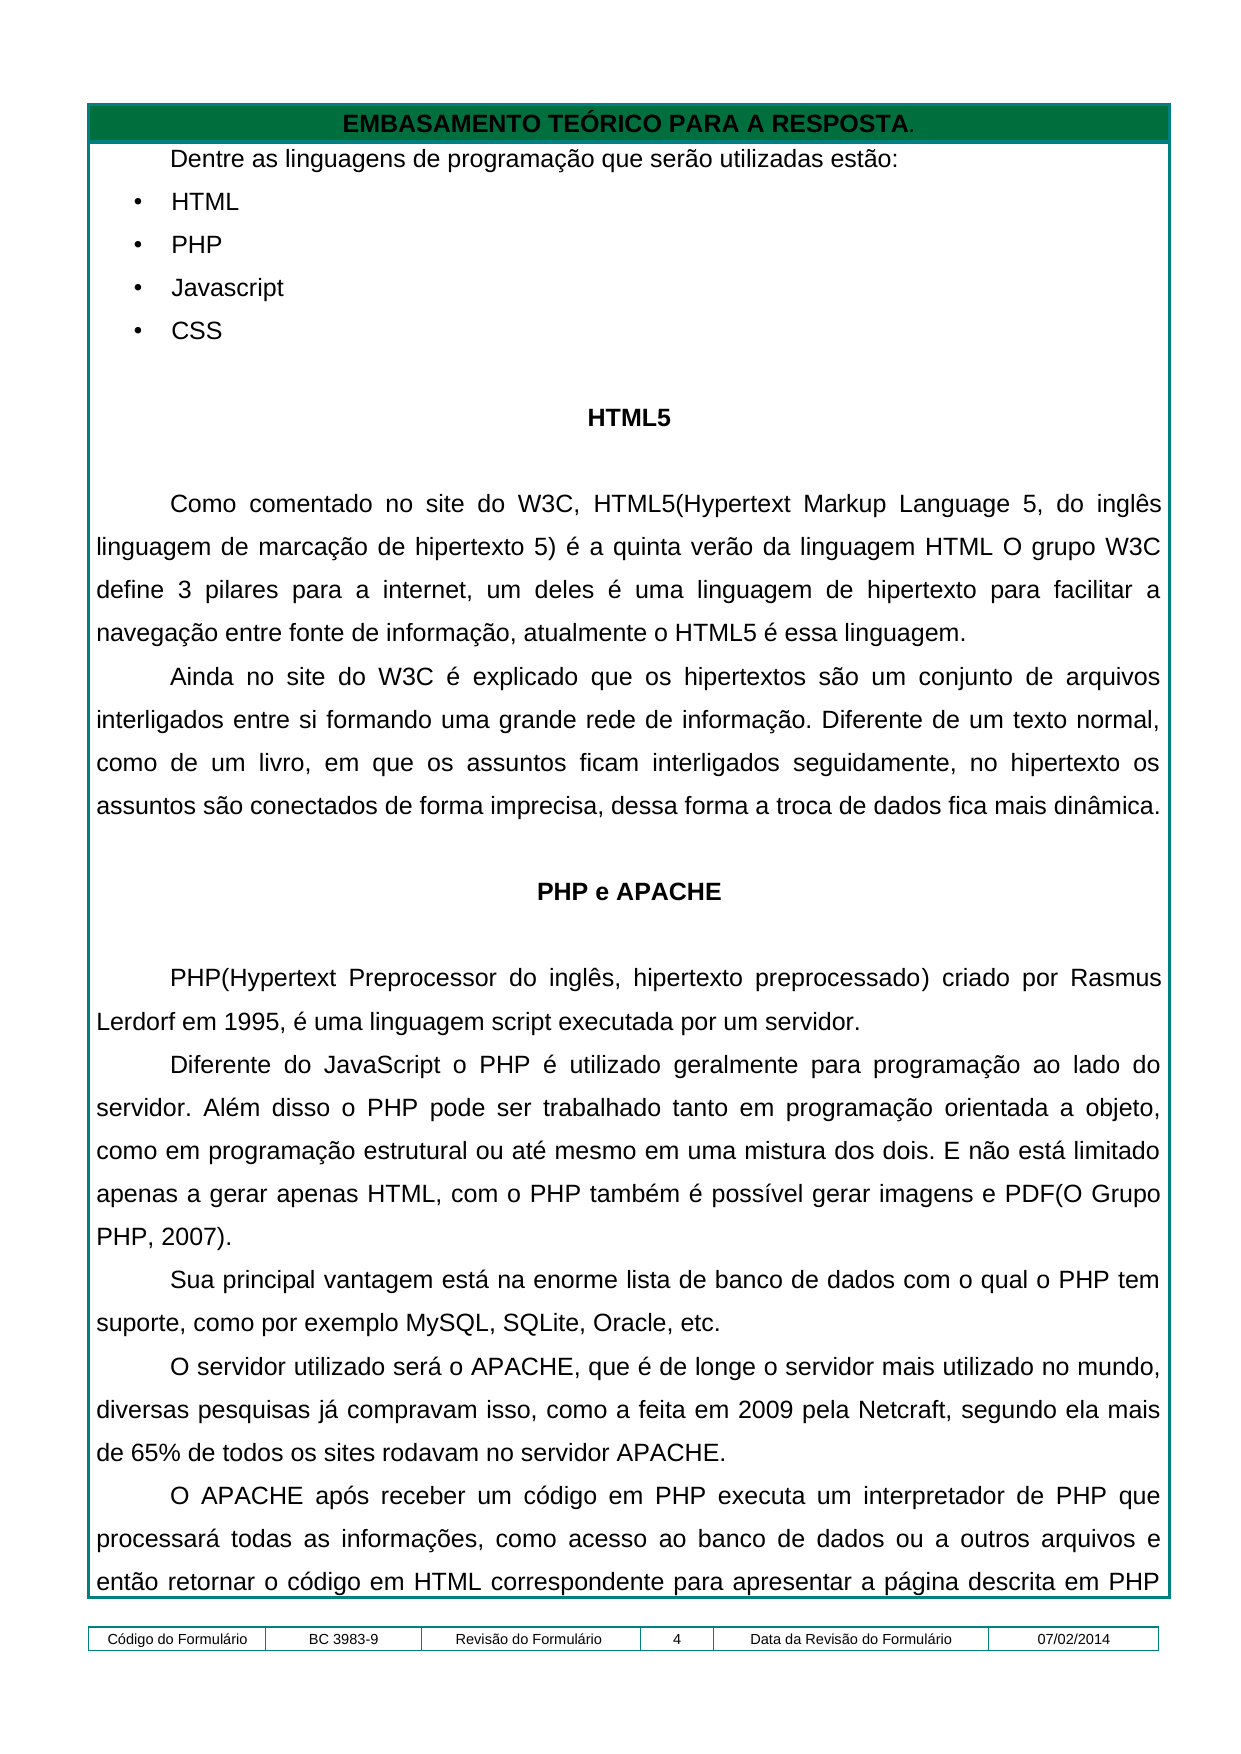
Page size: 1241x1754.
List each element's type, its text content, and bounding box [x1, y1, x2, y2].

table_header EMBASAMENTO TEÓRICO PARA A RESPOSTA. [90, 106, 1168, 140]
table_cell Zoobotânico Padre Raulino Reitz O projeto será realizado em prol da Fundação Ecológica e Zoobotânica de Brusque-SC, também conhecida como Parque Ecológico, Zoobotânico Padre Raulino Reitz ou apenas como Zoobotânico, foi inaugurado no dia 19 de setembro de 1992. No início a fundação contava apenas com 39 recintos, em sua maior parte aves, e com uma área de 120Km² em meio a mata nativa. Em 2009 a fundação obteve uma autorização para poder manejar 64 espécies diferentes de animais. Atualmente expõe 150 animais de 64 espécies entre répteis, aves e mamíferos, nativos da região, assim como espécies exóticas. Anualmente a fundação atende em média 40.000 alunos da região, gerando educação informal, visando a consciência ambiental. Fonte:http://goo.gl/rrPfh4 , Acesso em: 27/03/2014 Mesmo com essa magnitude, a fundação não possui nenhum tipo de software(programa de computador) para auxiliar em seu plano de manejo, e essa foi a motivação para o desenvolvimento do projeto. Elicitação O primeiro passo que deve ser dado em um projeto de software é a elicitação, pois, como diz Aramos,2009 “Cabe à elicitação a tarefa de identificar os fatos que compõem os requisitos do Sistema, de forma a prover o mais correto e mais completo entendimento do que é demandado daquele software”.Ou seja,é o pontapé inicial.A partir da fase de elicitação é que será definido o que terá que ser desenvolvido para suprir as necessidades do cliente, sem ela é muito difícil produzir um software que atenda as necessidades do cliente.Existem várias técnicas de fazer a elicitação de um projeto, tais como: Entrevista, leitura de documentos, questionários, análise de protocolos, entre outras. A técnica escolhida para extrair dados do cliente, ou seja, do parque Zoobotânico foi a pesquisa de campo, na informática isso é chamado de “análise in loco”. Nessa técnica o analista vai até o local onde será implantado o software a fim de entender como funciona o negócio, identificando os problemas existentes. A análise in loco é uma das técnicas mais completas para a se fazer a elicitação não só por misturar muitas outras técnicas, como entrevistas e leituras de documentos, mas principalmente por permitir ao analista ver de perto a situação do cliente e assim identificar pequenos problemas que passariam despercebidos pelo cliente. Em todas as visitas ao Zoobotânico foi coletado cada vez mais dados por meio de conversas com os funcionários do local e por leitura dos documentos que se encontram em anexo, os quais demonstram como os animais são acompanhados e seus dados são armazenados de forma arcaica. UML Para auxiliar na análise de requisitos foram utilizados dois diagramas da UML, o diagrama de caso de uso e o diagrama de classe.UML significa Unified Modeling Language ou linguagem de modelagem unificada.Ou seja, tem como objetivo estabelecer uma linguagem padrão(unificada) de modelagem de dados para que qualquer desenvolvedor, seja ele de qualquer linguagem, consiga visualizar e interpretar qualquer diagrama UML e assim entender o projeto. A modelagem de dados feita pelos diagramas UML é essencial para se fazer uma elicitação de qualidade e garantir o entendimento de todos os participantes do projeto, como afirma Rosa, 2014: “Modelagem de software é a atividade de construir modelos que expliquem as características ou o comportamento de um software ou de um sistema de software. Na construção do software os modelos podem ser usados na identificação das características e funcionalidades que o software deverá prover (análise de requisitos), e no planejamento de sua construção. Frequentemente a modelagem de software usa algum tipo de notação gráfica e são apoiados pelo uso de ferramentas”. Os diagramas UML são recursos muito utilizados em processos de desenvolvimento de software tradicionais, como o RUP(Rational Unified Process).O primeiro utilizado no projeto do Zoobotânico foi o diagrama de caso de uso. Esse diagrama descreve as funcionalidades de um programa narrando o que cada ator (usuário do sistema) poderá fazer no programa.Os atores são representados por bonecos e os casos de uso por elipses.Assim como explica Sampaio,2007: “Um diagrama de Caso de Uso descreve um cenário que mostra as funcionalidades do sistema do ponto de vista do usuário.” A seguir está o diagrama de casos de uso que resume basicamente o funcionamento do software. Existirem três tipos de usuários com diferentes permissões: o Administrador, o veterinário e o Técnico. Conforme ilustrado abaixo, o administrador está no topo da hierarquia, portanto assume todas as funções dos demais usuários além de poder executar as funções restritas a ele, que no caso são voltadas ao gerenciamento dos demais usuários, recintos e exclusão de informações.O administrador será o único que poderá cadastrar e editar recintos, cadastrar e editar outros usuários como também tem a permissão de excluir um animal e uma espécie.Já o Veterinário pode fazer tudo o que um técnico(funcionário comum) pode fazer, distinguindo -se apenas pelo fato de que ele pode editar o histórico clínico de um animal.Resta ao técnico efetuar o cadastro e edição de espécies e animais, buscar(listar) animais, espécies, recintos e histórico veterinário. Em anexo se encontra um documento contendo a descrição completa dos casos de uso do sistema, como também, a descrição dos requisitos do software (pontos essenciais para garantir que o software funcione corretamente). Fonte: Elaborado pelos autores. O segundo diagrama utilizado foi o diagrama de classes.Esse diagrama tem como principal objetivo fazer a especificação de um sistema orientado a objetos, sendo assim um dos mais utilizados na UML.Ele descreve da forma mais aproximada a estrutura do código de um programa, mostrando o conjunto de classes com seus atributos e métodos e o relacionamento entre as classes. Para entendê-lo melhor, deve-se ter uma noção de programação orientada a objetos(POO), que consiste em tentar assimilar os objetos do mundo real com o mundo digital.Na POO utiliza-se classes, que definem os atributos e métodos dos objetos.Por exemplo, existe uma classe Cachorro que possuí atributos como cor do pelo e cor dos olhos, como também métodos(ações) de latir e andar.Então cria-se um objeto com o nome de Rex e diz-se que Rex é do tipo Cachorro, a partir desse momento Rex(objeto) passa a ser uma instância da classe(Cachorro).(Macoratti, 2004). Além disso, outras características da POO são a reutilização de código e a questão da organização dividindo o código em classes. Para auxiliar na programação orientada a objetos criou-se o seguinte diagrama de classes: Fonte: Elaborado pelos autores. Cada item esta representado por números em vermelho na imagem. Item 1- Animal: Nome da classe. Item 2- São os atributos que a classe 'Animal' ira possuir; '-' significa que é privada e não pode ser visualizado dentro da classe animal, seguido do nome do atributo e então o tipo de dado que ele receberá, podendo ser 'string' que são textos, 'char' apenas um caractere, 'DATE' uma data, 'INT' números inteiros e 'BLOB' qualquer tipo de dado. Item 3- São as funções da classe; '+' significa que a função é publica e pode ser chamada em qualquer outra parte do projeto, após isso vem o nome da função. 'Void' significa que a função não retorna valor binário, apenas executa a ação. Item 4- Relacionamento entre duas classes, no caso 'Animal' e 'Espécie'. O número um e a letra 'n' determinam que a classe 'Animal' esta ligada a uma única 'Espécie', já a classe 'Espécie' esta ligadas a tantos Animais quão necessário. Item 5- Relacionamento entre as classes 'Animal' e 'Recinto'. Um recinto pode conter vários animais, mas um animal só pode estar em um recinto. Item 6- Faz uma conexão entre as classes 'Animal' e 'infoVeterinario' com 'Observação' e 'Usuário'. Tal ligação faz com que um animal tenha ligação com apenar um 'infoVeterinario' mas com tantas observações quão o necessário, e também que cada uma dessas observações tenha apenas um usuário responsável por ela. O desenvolvimento Logo após a fase de elicitação, pode-se verificar a viabilidade do projeto e o desenvolvimento começa a ser planejado. Foi realizada uma pesquisa de campo no parque Zoobotânico a fim de identificar a real necessidade do mesmo. Dessa forma foi descoberto que a sua carência estava no plano de manejo dos animais, segundo o próprio gerente da fundação, Rodrigo De Souza. O plano de manejo é um documento que toda UC (Unidade de Conservação) deve ter, em no máximo 5 anos após a sua fundação, e deve ser elaborado os objetivos gerais pelas quais ela foi criada. Deve ser elaborado por meio de estudos de várias áreas como do meio físico, biológico e social. Ele estabelece as normas e restrições de ações e uso dos recursos naturais da UC. Muitas vezes determina o zoneamento, caracterizando cada uma de suas áreas e sua finalidade. Nesse caso, o plano de manejo será focado na área biológica, ou seja, como o animal deve ser manuseado. Outro objetivo da pesquisa de campo foi levantar os requisitos para a construção do software. Conversando com os stakeholders do projeto foi observado que, no programa será possível cadastrar um animal e guardar informações importantes para o seu controle, como nome popular, nome científico, espécie, família, origem do animal, número de identificação, necessidades especiais, recinto(jaula) em que o animal se encontra. Assim como um histórico onde será registrado o comportamento do animal, útil para o seu manejo, como por exemplo se o animal não se alimentou será registrado, para que o veterinário possa ter o controle do animal. Também poderá ser cadastrado o funcionário que utilizará o programa sendo que suas permissões dependerão da sua função, e ainda os recintos do Zoobotânico, onde dever ser cadastrados os animais que estão nele, dados da planta e a norma IN169. As ferramentas Quando chega a parte do desenvolvimento precisa-se decidir quais das diversas tecnologias disponíveis atualmente que serão usadas, muitas delas utilizam padrões estabelecidos pela W3C. O W3C(World Wide Web, do inglês Rede Mundial de Computadores) é uma organização mundial que conta com uma equipe em tempo integral e o publico, desenvolvedores, para desenvolverem padrões para a internet. O líder da organização é Tim Berners-Lee (inventor da internet) e Jeffrey Jaffe. Segundo o próprio W3C: O W3C desenvolve especificações técnicas e orientações através de um processo projetado para maximizar a consenso sobre as recomendações, garantindo qualidades técnicas e editoriais, além de transparentemente alcançar apoio da comunidade de desenvolvedores, do consórcio e do público em geral. Na construção do Software é preciso se comunicar com o computador dando utilidade a todos esses dados, para isso é necessário utilizar uma linguagem de programação, que nada mais é um conjunto de código que o computador interpreta e executa uma determinada ação, ou seja,é a forma de interagir com o computador, e assim como na vida real, exitem vários idiomas, cada um com suas próprias características, entretanto todos possuem o mesmo objetivo, a comunicação. Dentre as linguagens de programação que serão utilizadas estão: HTML PHP Javascript CSS HTML5 Como comentado no site do W3C, HTML5(Hypertext Markup Language 5, do inglês linguagem de marcação de hipertexto 5) é a quinta verão da linguagem HTML O grupo W3C define 3 pilares para a internet, um deles é uma linguagem de hipertexto para facilitar a navegação entre fonte de informação, atualmente o HTML5 é essa linguagem. Ainda no site do W3C é explicado que os hipertextos são um conjunto de arquivos interligados entre si formando uma grande rede de informação. Diferente de um texto normal, como de um livro, em que os assuntos ficam interligados seguidamente, no hipertexto os assuntos são conectados de forma imprecisa, dessa forma a troca de dados fica mais dinâmica. PHP e APACHE PHP(Hypertext Preprocessor do inglês, hipertexto preprocessado) criado por Rasmus Lerdorf em 1995, é uma linguagem script executada por um servidor. Diferente do JavaScript o PHP é utilizado geralmente para programação ao lado do servidor. Além disso o PHP pode ser trabalhado tanto em programação orientada a objeto, como em programação estrutural ou até mesmo em uma mistura dos dois. E não está limitado apenas a gerar apenas HTML, com o PHP também é possível gerar imagens e PDF(O Grupo PHP, 2007). Sua principal vantagem está na enorme lista de banco de dados com o qual o PHP tem suporte, como por exemplo MySQL, SQLite, Oracle, etc. O servidor utilizado será o APACHE, que é de longe o servidor mais utilizado no mundo, diversas pesquisas já compravam isso, como a feita em 2009 pela Netcraft, segundo ela mais de 65% de todos os sites rodavam no servidor APACHE. O APACHE após receber um código em PHP executa um interpretador de PHP que processará todas as informações, como acesso ao banco de dados ou a outros arquivos e então retornar o código em HTML correspondente para apresentar a página descrita em PHP para o APACHE que então ira enviar para o navegador o código HTML pronto para então o navegador poder executá-lo em gerar a página(Edi Carlos, 2011). Para utilizar o APACHE será instalado o XAMPP, rodando em sistema Windows, ou LAMP rodando em sistema Linux, com os principais servidores de código aberto do mercado, como o APACHE para PHP e MySQL para banco de dados. Sua interfase é muito simples, porém pratica e rápida e sem necessidade de se instalar, apenas deve ser descompactado e está pronto para ser usado. JavaScript JavaScrip é uma linguagem dinâmica e orientada a objeto criado por Brendan Eich em 1995 como uma linguagem script client-side(do inglês, script ao lado do cliente). As linguagens script tem como finalidade de ser executada no interior de programas ou outra linguagem. No caso do JavaScript é o navegador responsável por executá-lo realizando interações com o usuário, podendo trocar a cor de certos campos, ou até mesmo realizar certa função do software, após certa ação do usuário(Miguel Angel Alvarez, 2004). Pode ser escrito junto ao HTML diferenciando por meio das tags “<script>” para iniciar o código em JavaScript e “<\script>” para finalizá-lo. CSS A parte visual do software será desenvolvida em CSS(Cascading Style Sheets, em do inglês Folha de estilo em cascata) uma linguagem que facilita o desenvolvedor gráfico da aplicação por permitir ser escrita tanto em um arquivo a parte dos demais e ser apenas referenciado neles, como pode ser escrito no início de cada arquivo e cada um com um CSS diferente, ainda pode ser feito sempre que criar um elemento na página, ou então utilizando todas as 3 formas. Segundo Pedro Rogério(2007) para futuras manutenções e projetos em camadas é aconselhável que o CSS seja utilizado apenas em arquivos externos. Utilizando CSS é possível trocar atributos como a cor de um determinado elemento, ou grupo de elemento, assim como trocar o tamanho, forma, estilo da letra, etc. Também é possível alterar os atributos sobre certa circunstância como o mouse parado em cima do elemento ou segurando o botão esquerdo do mouse em cima do elemento. Padronização Para trabalhar com todas essas tecnologias existem certos padrões de projeto feitos para auxiliar os programadores e o escolhido para esse projeto foi o MVC.O padrão de programação MVC(Modelo Visão e Controle) divide a programação do software em 3 partes, o modelo, a visão e o controle(José Carlos Macoratti). A visão é a parte que interage com o usuário, recebe informações do usuário e fornece-as para o controlador, que executa a parte lógica do projeto a partir das informações vindas da visão e do modelo, sempre seguindo o plano de negócio da empresa. O modelo é a ponte entre o controle e aplicações externas, como o banco de dados(José Carlos Macoratti). Por exemplo. O usuário tenta efetuar o login. Após preencher um campo com o e-mail e outro com a senha ele clica em um botão escrito 'Entrar', toda essa parte está na visão tanto os campos como o design da tela. Após clicar no botão 'Entrar', o e-mail como senha e até mesmo o clicar do botão são enviados para o controlador que ira utilizar esses dados para executar uma determinada função e requisitar ao modelo uma determinada ação que ira retornar outros dados para o controle, este ira definir se o login é valido ou não e informar para a visão se o usuário pode ou não ter acesso ao projeto, caso tenha transferi-lo para outra parte da aplicação ou informá-lo que o e-mail ou senha estão inválidos. Ela é aconselhável por facilitar a manutenção, o teste, a atualização do sistema e o desenvolvimento paralelo de qualquer umas das 3 partes. Porém, se os programadores tivessem que construir tudo do zero o trabalho não renderia tanto quão renderia com a reutilização de algo já feito, é por isso que um dos principais focos da programação orientada a objeto é o reúso de códigos. Portanto, são utilizadas diversas Frameworks para poupar a reprogramação de coisas simples e que se repetem com facilidade entre os projetos. As frameworks são códigos já feitos para solucionar um grupo de requisitos de diversos softwares diferentes. Mas não só resolver, as frameworks também padronizam o projeto, dizendo qual a forma apropriada para aquela situação(Celso Gomes Barreto Junior, 2006, p. 33). Programação Como a linguagem de programação escolhida foi o PHP e foi decidido trabalhar com MVC, um framework que se encaixa perfeitamente no projeto é o Codeigniter pois ele é feito especialmente para desenvolvimento em PHP e oferece uma ótima contribuição para se trabalhar no padrão MVC. O Codeigniter tem como objetivo possibilitar que o programador produza mais rapidamente e possa focar na parte criativa do projeto, uma vez que seja necessário um número menor de linhas para realizar certas tarefas pelo motivo de que o framework já pré codifique determinadas funções comuns entre vários softwares.Esse framework agrupa um conjunto de bibliotecas para tarefas comuns necessárias e padroniza uma estrutura lógica para acesso a estas bibliotecas. Segundo Teixeira, 2013, o Codeigniter é “Considerado um toolkit, ou seja, uma caixa de ferramentas cujo objetivo é nos permitir desenvolver aplicações muito mais rápido do que poderíamos fazer sem a utilização de um framework.” Para facilitar e agilizar a programação, foi decidido utilizar uma IDE(Ambiente de desenvolvimento integrado).Como explica Santos(2014, Pg.04) “O IDE é um programa de computador, geralmente utilizado para aumentar a produtividade dos desenvolvedores de software, bem como a qualidade desses produtos. Podem auxiliar, através de ferramentas e características, na redução de erros e na aplicação de técnicas...” O IDE escolhido foi o NetBeans devido à familiaridade dos programadores com o software.O NetBeans é um IDE gratuito e de código aberto.Segundo o site do mesmo: “O NetBeans IDE é um ambiente de desenvolvimento - uma ferramenta para programadores, que permite escrever, compilar, depurar e instalar programas. O IDE é completamente escrito em Java, mas pode suportar qualquer linguagem de programação. Existe também um grande número de módulos para extender as funcionalidades do IDE NetBeans. O NetBeans IDE é um produto livre, sem restrições à sua forma de utilização. ” O principal motivo para utilizar o Netbeans para o projeto está na constante atualização de seu sistema e pela padronização oferecida, como comentado no site do mesmo: Netbeans, 2014: “Com seu Editor Java em constante aprimoramento, muitas funcionalidades avançadas e uma extensa linha de ferramentas, modelos e exemplos, o NetBeans IDE define o padrão de desenvolvimento com suas tecnologias inovadoras.” Ainda pelo site do NetBeans é possível ter uma noção melhor da real utilização prática desse IDE e da possibilidade de adaptá-lo: “Um IDE é muito mais que um editor de texto. O Editor do NetBeans recua linhas, associa palavras e colchetes e realça códigos-fonte sintática e semanticamente. Ele também fornece modelos de código, dicas de codificação e ferramentas de refatoração. O editor suporta várias linguagens, incluindo Java, C/C++, XML, HTML, PHP, Groovy, Javadoc, JavaScript e JSP. Como o editor é extensível, você pode adicionar suporte para muitas outras linguagens. ” Além de tudo já citado acima, o NetBeans ainda ajuda na organização do código fonte, de forma que para futuras alterações no código figuem mais simples e rápidas. Funcionamento Explicar funcionamento do software aqui Como o software funciona basicamente como um repositório de dados sobre os animais, a informação será armazenada em um banco de dados.Segundo Cardoso, 2009: “Banco de dados é um sistema de armazenamento de dados, ou seja, um conjunto de registros que tem como objetivo organizar e guardar as informações.” O Banco de dados que será utilizado no projeto é o SGBD(sistema de gerenciamento de banco de dados)MySQL, que se intitula o banco de dados de código aberto mais popular do mundo. O My SQL foi criado na Suécia por suecos e um finlandês: David Axmark, Allan Larsson e Michael Montty Widenus, mais tarde foi comprado pela empresa de tecnologia e informática Oracle, sua atual proprietária.Ele utiliza a linguagem SQL(Structure Query Language – Linguagem de Consulta Estruturada).É o banco de dados mais utilizado do mundo, segundo o site do mesmo, utilizado até mesmo pela NASA(National Aeronautics and Space Administration- Administração Nacional da Aeronáutica e do Espaço),Google, Facebook, Banco Bradesco e muitos outros. Para auxiliar na utilização do My SQL será usado o programa My SQL Workbench, uma ferramenta gráfica que permite a visualização, criação e gerenciamento de bancos de dados em forma de tabelas, ou em apenas códigos escritos, caso o desenvolvedor preferir. O My SQL Workbench é o sucessor de DBDesigner 4 e é feito especialmente para trabalhar com o banco de dados My SQL, ambos foram desenvolvidos pela mesma empresa. CRUD é o termo para designar as quatro operações básicas de banco de dados, Create, Read, Update e Delete, do inglês respectivamente, criar, ler, editar e deletar(Souza, 2013). Na matemática não é possível calcular algo sem usar pelo menos umas das quatro operações básicas, nos bancos de dados não é diferente, sem o CRUD não é possível fazer nada. A matemática não existe sem suas quatro operações, os bancos de dados também não. Em anexo pode-se encontrar os códigos gerados pelo MySQL Workbench a partir das tabelas desenvolvidas em cima das pesquisas realizadas no Parque Zoobotânico de Brusque. Nesses códigos é possível ver a utilização de quase todas as operações do CRUD, que no MySQL são escritas, respectivamente, como 'INSERT', 'SELECT', 'UPTADE' e 'DELETE'. Prototipação das telas e leiaute Segundo o Dicionário inFormal, 2008, protótipo “É um produto que ainda não foi comercializado, mas está em fase de testes ou de planejamento.” Com um software não é diferente, no início da sua produção é necessário que haja uma prévia, uma amostra de como ele será, assim explica Camarini, 2013: “O processo de prototipação ajuda a entender o propósito do software que será desenvolvido, o negócio do cliente, propor melhorias, minimizar riscos e maximizar lucros. ” É muito comum que se faça a prototipação das telas de um sistema para mostrar ao cliente aproximadamente como o sistema funcionará, como quem diz: “olha, nessa tela vão ter estes campos”.Porém isso não significa que a tela permanecerá daquela maneira para sempre, as vezes o “layout” pode mudar. O layout ou no bom português, leiaute, estaria relacionado à forma com que os elementos da tela são organizados e estilizados.Entretanto, desenvolver um layout é algo que demanda muito tempo, por isso foi determinado utilizar um web template pronto, que se encontra disponível gratuitamente na internet.O template seria como uma roupa que poderia ser trocada quando se quisesse e que poderia ser vestida por qualquer um.(ABCMIX, 2014).Isto é, o web template contém layouts e temas que organizam o conteúdo de uma página e que, pode ser utilizado por diferentes páginas e organizando diferentes conteúdos, porém seguindo o mesmo padrão de estilo. Fazendo uma busca na internet, foi descoberto o site HTML5 UP!, que disponibiliza web templates gratuitos produzidos em HTML5 e totalmente responsivos.Quando se fala que um site é responsivo quer dizer que o leiaute dele se adapta em qualquer tamanho de tela, fazendo com que o usuário encontre facilidade em visualizar as mesmas páginas tanto em um monitor de computador de alta resolução, quanto em seu aparelho celular.Assim expica Lemos, 2012: “Os layouts de sites que usam uma estrutura responsiva (responsive) são adaptados para qualquer tipo de tela ou aparelho móvel (tablets e celulares), usando apenas códigos HTML e CSS. ” Dentre os templates encontrados no site html5up.net, houve uma simpatia com o template chamado Striped, que apresenta o seguinte layout, visto de um tablet(esquerda), monitor(centro) e celular(direita): Fonte:http://html5up.net/. [90, 144, 1168, 1596]
